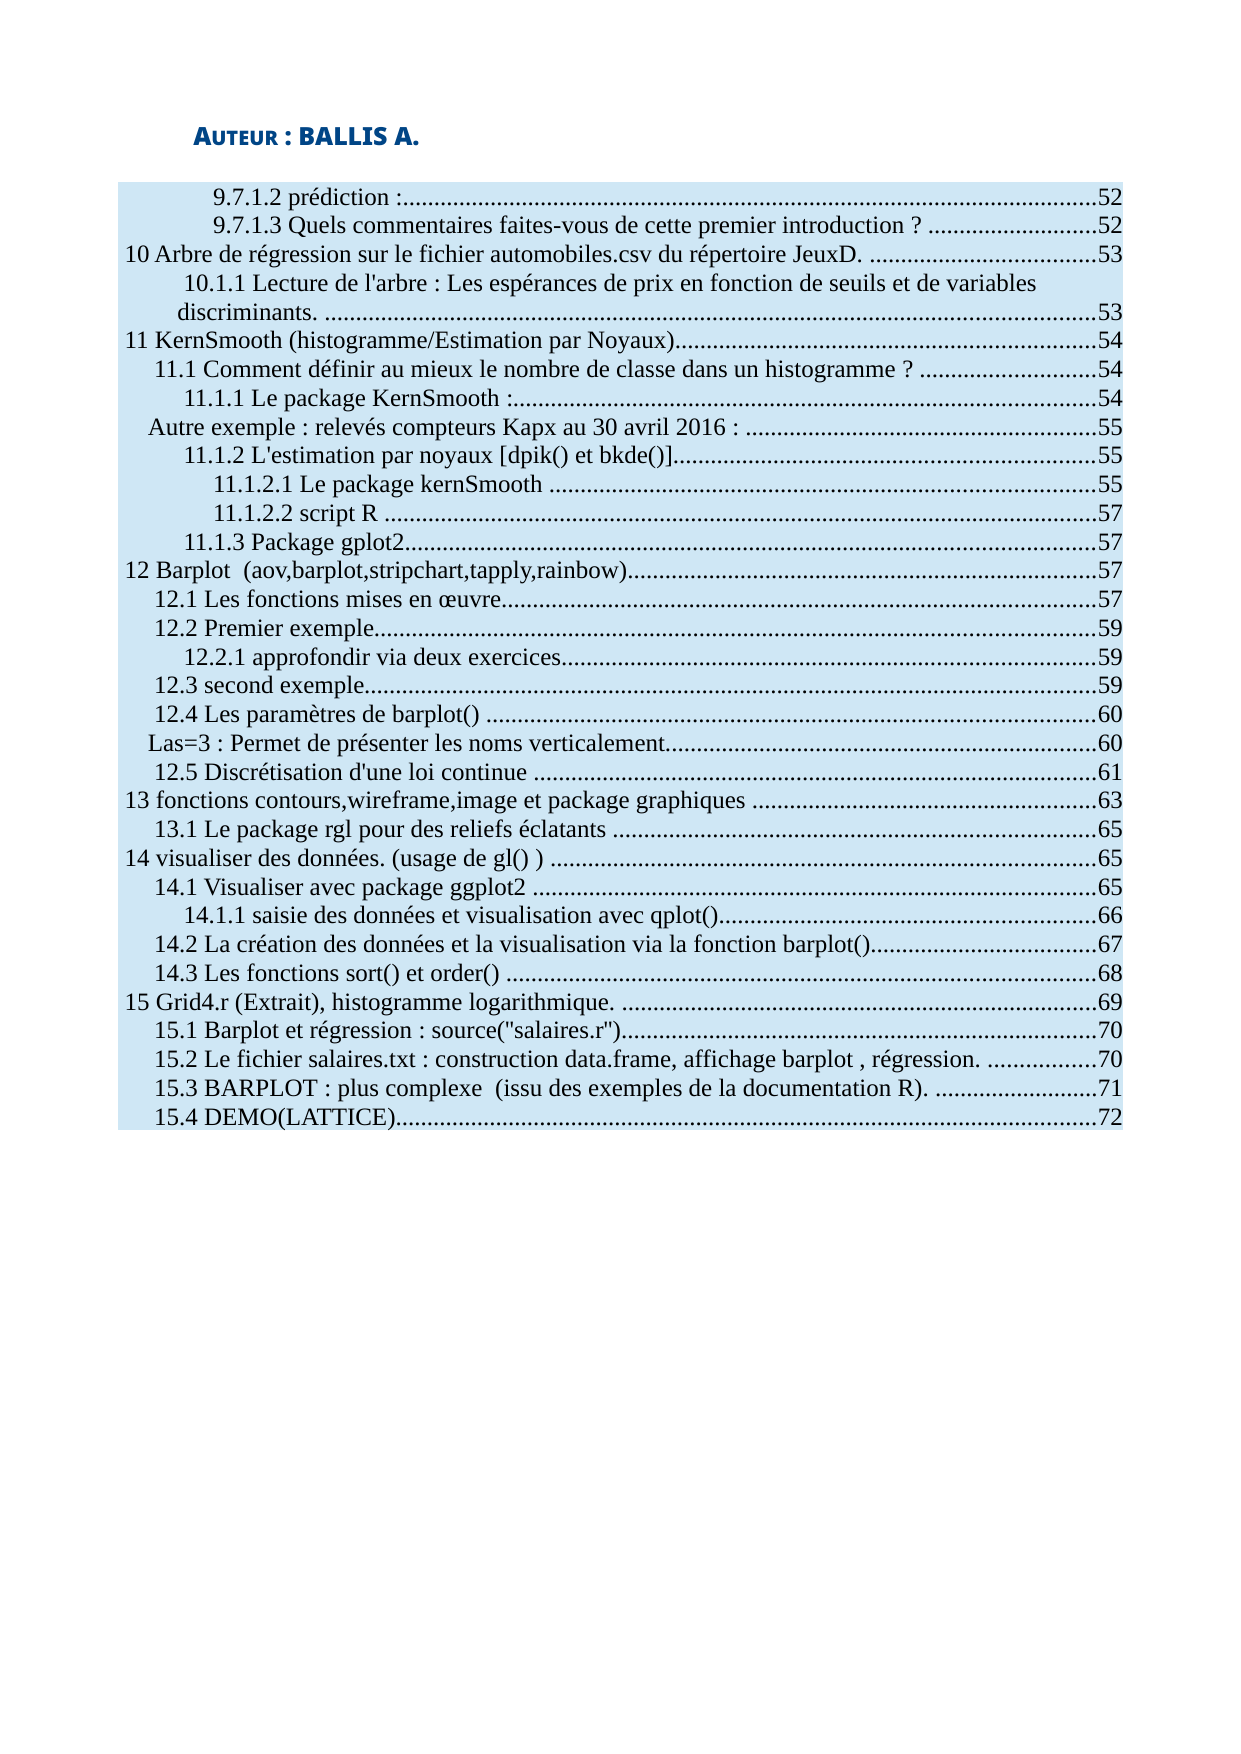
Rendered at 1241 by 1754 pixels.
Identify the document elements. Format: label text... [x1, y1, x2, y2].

text 15.3 BARPLOT : plus complexe (issu des exemples de la documentation R). 71 [148, 1073, 1123, 1102]
text 10.1.1 Lecture de l'arbre : Les espérances de prix en fonction de seuils et de variables discriminants. 53 [177, 268, 1123, 325]
text 14.3 Les fonctions sort() et order() 68 [148, 958, 1123, 987]
text 12.2.1 approfondir via deux exercices 59 [177, 642, 1123, 670]
text Las=3 : Permet de présenter les noms verticalement. 60 [148, 728, 1123, 757]
text 12.3 second exemple 59 [148, 670, 1123, 699]
text 15 Grid4.r (Extrait), histogramme logarithmique. 69 [118, 987, 1123, 1015]
text 11.1.2.1 Le package kernSmooth 55 [207, 469, 1123, 498]
text 12.5 Discrétisation d'une loi continue 61 [148, 757, 1123, 785]
text 15.1 Barplot et régression : source(''salaires.r'') 70 [148, 1015, 1123, 1044]
text 14.1 Visualiser avec package ggplot2 65 [148, 872, 1123, 900]
text 15.4 DEMO(LATTICE) 72 [148, 1102, 1123, 1130]
text 11.1.3 Package gplot2 57 [177, 527, 1123, 555]
text 14.2 La création des données et la visualisation via la fonction barplot() 67 [148, 929, 1123, 958]
text 12 Barplot (aov,barplot,stripchart,tapply,rainbow) 57 [118, 555, 1123, 584]
text 11.1 Comment définir au mieux le nombre de classe dans un histogramme ? 54 [148, 354, 1123, 383]
text 15.2 Le fichier salaires.txt : construction data.frame, affichage barplot , régression. 70 [148, 1044, 1123, 1073]
text 10 Arbre de régression sur le fichier automobiles.csv du répertoire JeuxD. 53 [118, 239, 1123, 268]
text 14 visualiser des données. (usage de gl() ) 65 [118, 843, 1123, 872]
text 11.1.2.2 script R 57 [207, 498, 1123, 527]
text 12.1 Les fonctions mises en œuvre 57 [148, 584, 1123, 613]
text 12.2 Premier exemple 59 [148, 613, 1123, 642]
text 11 KernSmooth (histogramme/Estimation par Noyaux) 54 [118, 325, 1123, 354]
text 11.1.1 Le package KernSmooth : 54 [177, 383, 1123, 412]
text 11.1.2 L'estimation par noyaux [dpik() et bkde()] 55 [177, 440, 1123, 469]
text 13.1 Le package rgl pour des reliefs éclatants 65 [148, 814, 1123, 843]
text 9.7.1.3 Quels commentaires faites-vous de cette premier introduction ? 52 [207, 210, 1123, 239]
text 13 fonctions contours,wireframe,image et package graphiques 63 [118, 785, 1123, 814]
text 12.4 Les paramètres de barplot() 60 [148, 699, 1123, 728]
text 14.1.1 saisie des données et visualisation avec qplot() 66 [177, 900, 1123, 929]
text Autre exemple : relevés compteurs Kapx au 30 avril 2016 : 55 [148, 412, 1123, 440]
text 9.7.1.2 prédiction : 52 [207, 182, 1123, 210]
